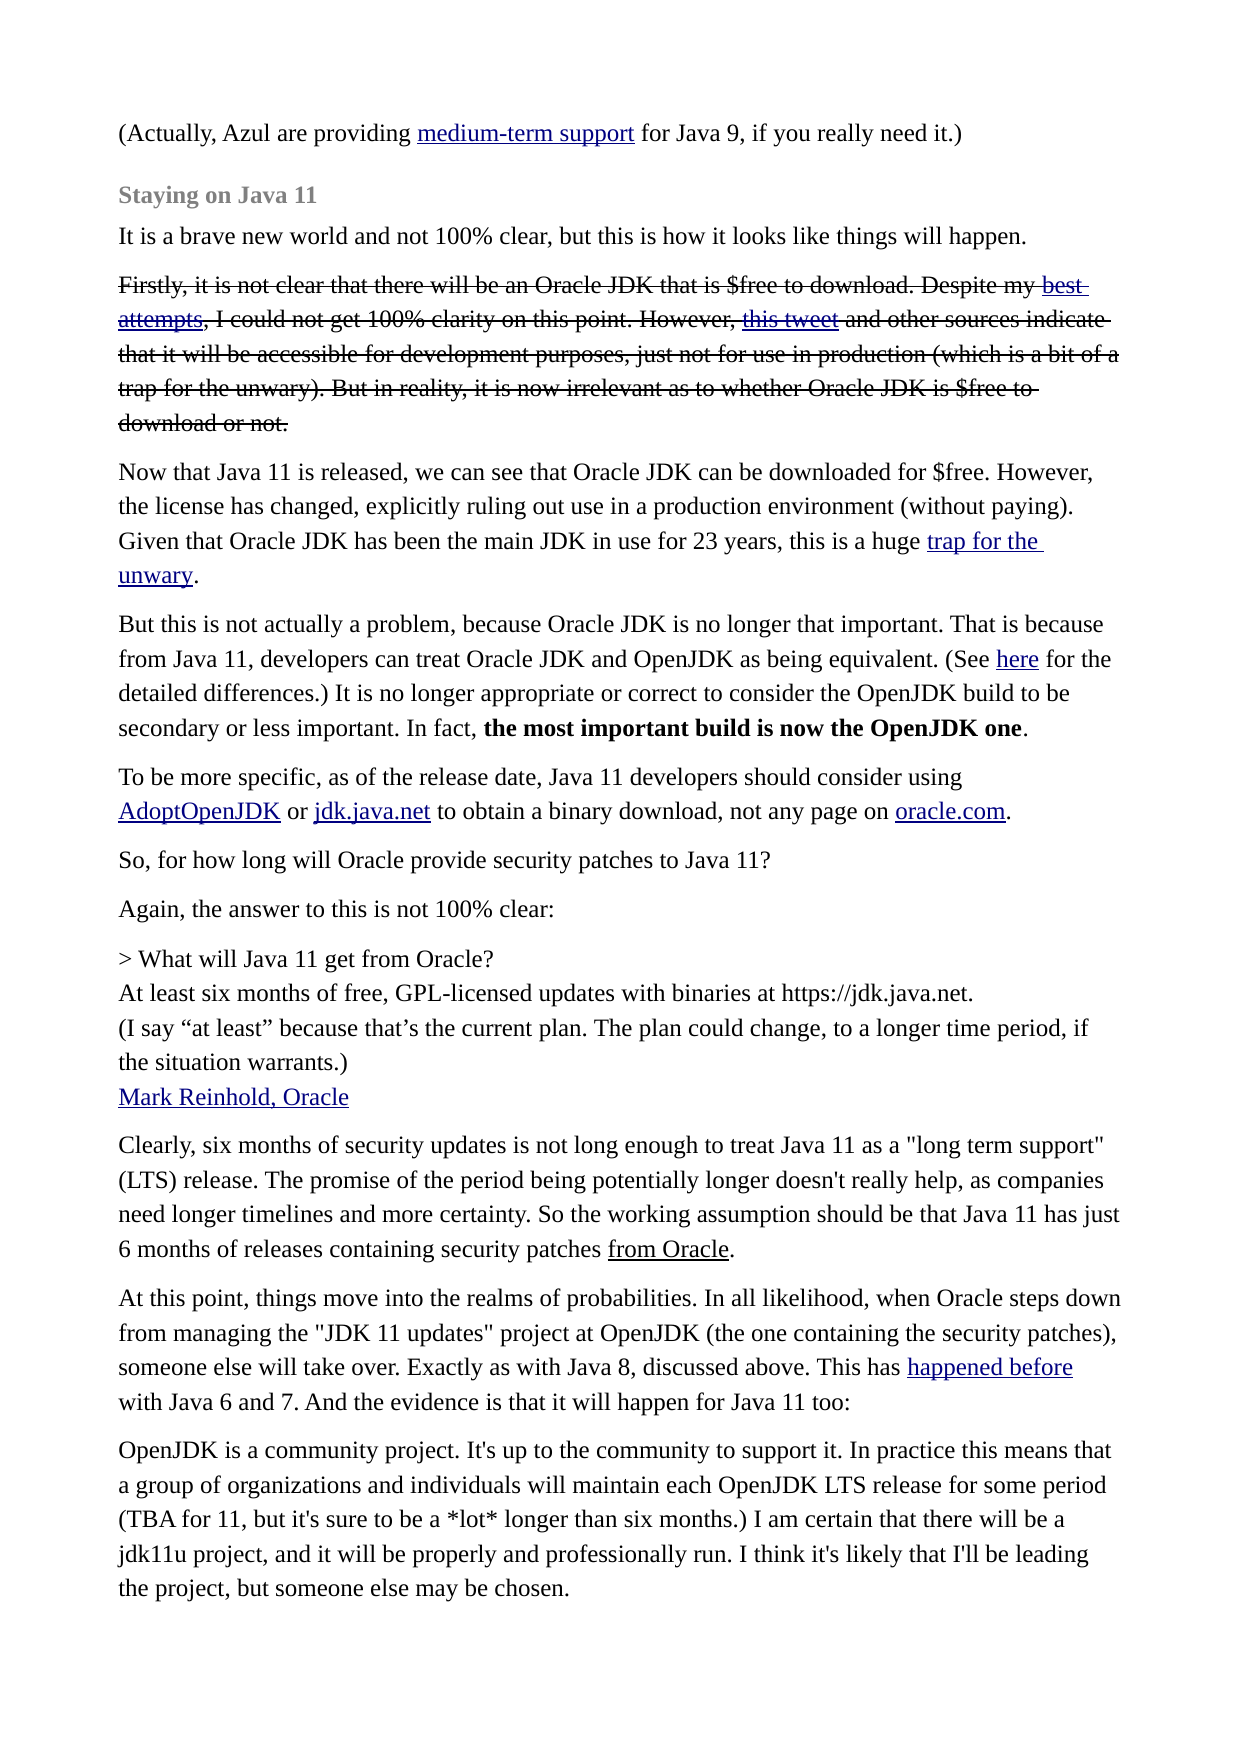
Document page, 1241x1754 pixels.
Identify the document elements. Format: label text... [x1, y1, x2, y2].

text Now that Java 11 is released, we can see that Oracle JDK can be downloaded for $free. However, the license has changed, explicitly ruling out use in a production environment (without paying). Given that Oracle JDK has been the main JDK in use for 23 years, this is a huge trap for the unwary. [118, 457, 1122, 589]
text So, for how long will Oracle provide security patches to Java 11? [118, 846, 1122, 874]
subtitle Staying on Java 11 [118, 180, 1122, 208]
text Clearly, six months of security updates is not long enough to treat Java 11 as a "long term support" (LTS) release. The promise of the period being potentially longer doesn't really help, as companies need longer timelines and more certainty. So the working assumption should be that Java 11 has just 6 months of releases containing security patches from Oracle. [118, 1131, 1122, 1263]
text It is a brave new world and not 100% clear, but this is how it looks like things will happen. [118, 221, 1122, 250]
text OpenJDK is a community project. It's up to the community to support it. In practice this means that a group of organizations and individuals will maintain each OpenJDK LTS release for some period (TBA for 11, but it's sure to be a *lot* longer than six months.) I am certain that there will be a jdk11u project, and it will be properly and professionally run. I think it's likely that I'll be leading the project, but someone else may be chosen. [118, 1436, 1122, 1602]
text (Actually, Azul are providing medium-term support for Java 9, if you really need it.) [118, 118, 1122, 147]
text Again, the answer to this is not 100% clear: [118, 894, 1122, 923]
text But this is not actually a problem, because Oracle JDK is no longer that important. That is because from Java 11, developers can treat Oracle JDK and OpenJDK as being equivalent. (See here for the detailed differences.) It is no longer appropriate or correct to consider the OpenJDK build to be secondary or less important. In fact, the most important build is now the OpenJDK one. [118, 609, 1122, 742]
text > What will Java 11 get from Oracle? At least six months of free, GPL-licensed updates with binaries at https://jdk.java.net. (I say “at least” because that’s the current plan. The plan could change, to a longer time period, if the situation warrants.) Mark Reinhold, Oracle [118, 944, 1122, 1110]
text At this point, things move into the realms of probabilities. In all likelihood, when Oracle steps down from managing the "JDK 11 updates" project at OpenJDK (the one containing the security patches), someone else will take over. Exactly as with Java 8, discussed above. This has happened before with Java 6 and 7. And the evidence is that it will happen for Java 11 too: [118, 1283, 1122, 1415]
text Firstly, it is not clear that there will be an Oracle JDK that is $free to download. Despite my best attempts, I could not get 100% clarity on this point. However, this tweet and other sources indicate that it will be accessible for development purposes, just not for use in production (which is a bit of a trap for the unwary). But in reality, it is now irrelevant as to whether Oracle JDK is $free to download or not. [118, 270, 1122, 437]
text To be more specific, as of the release date, Java 11 developers should consider using AdoptOpenJDK or jdk.java.net to obtain a binary download, not any page on oracle.com. [118, 762, 1122, 825]
